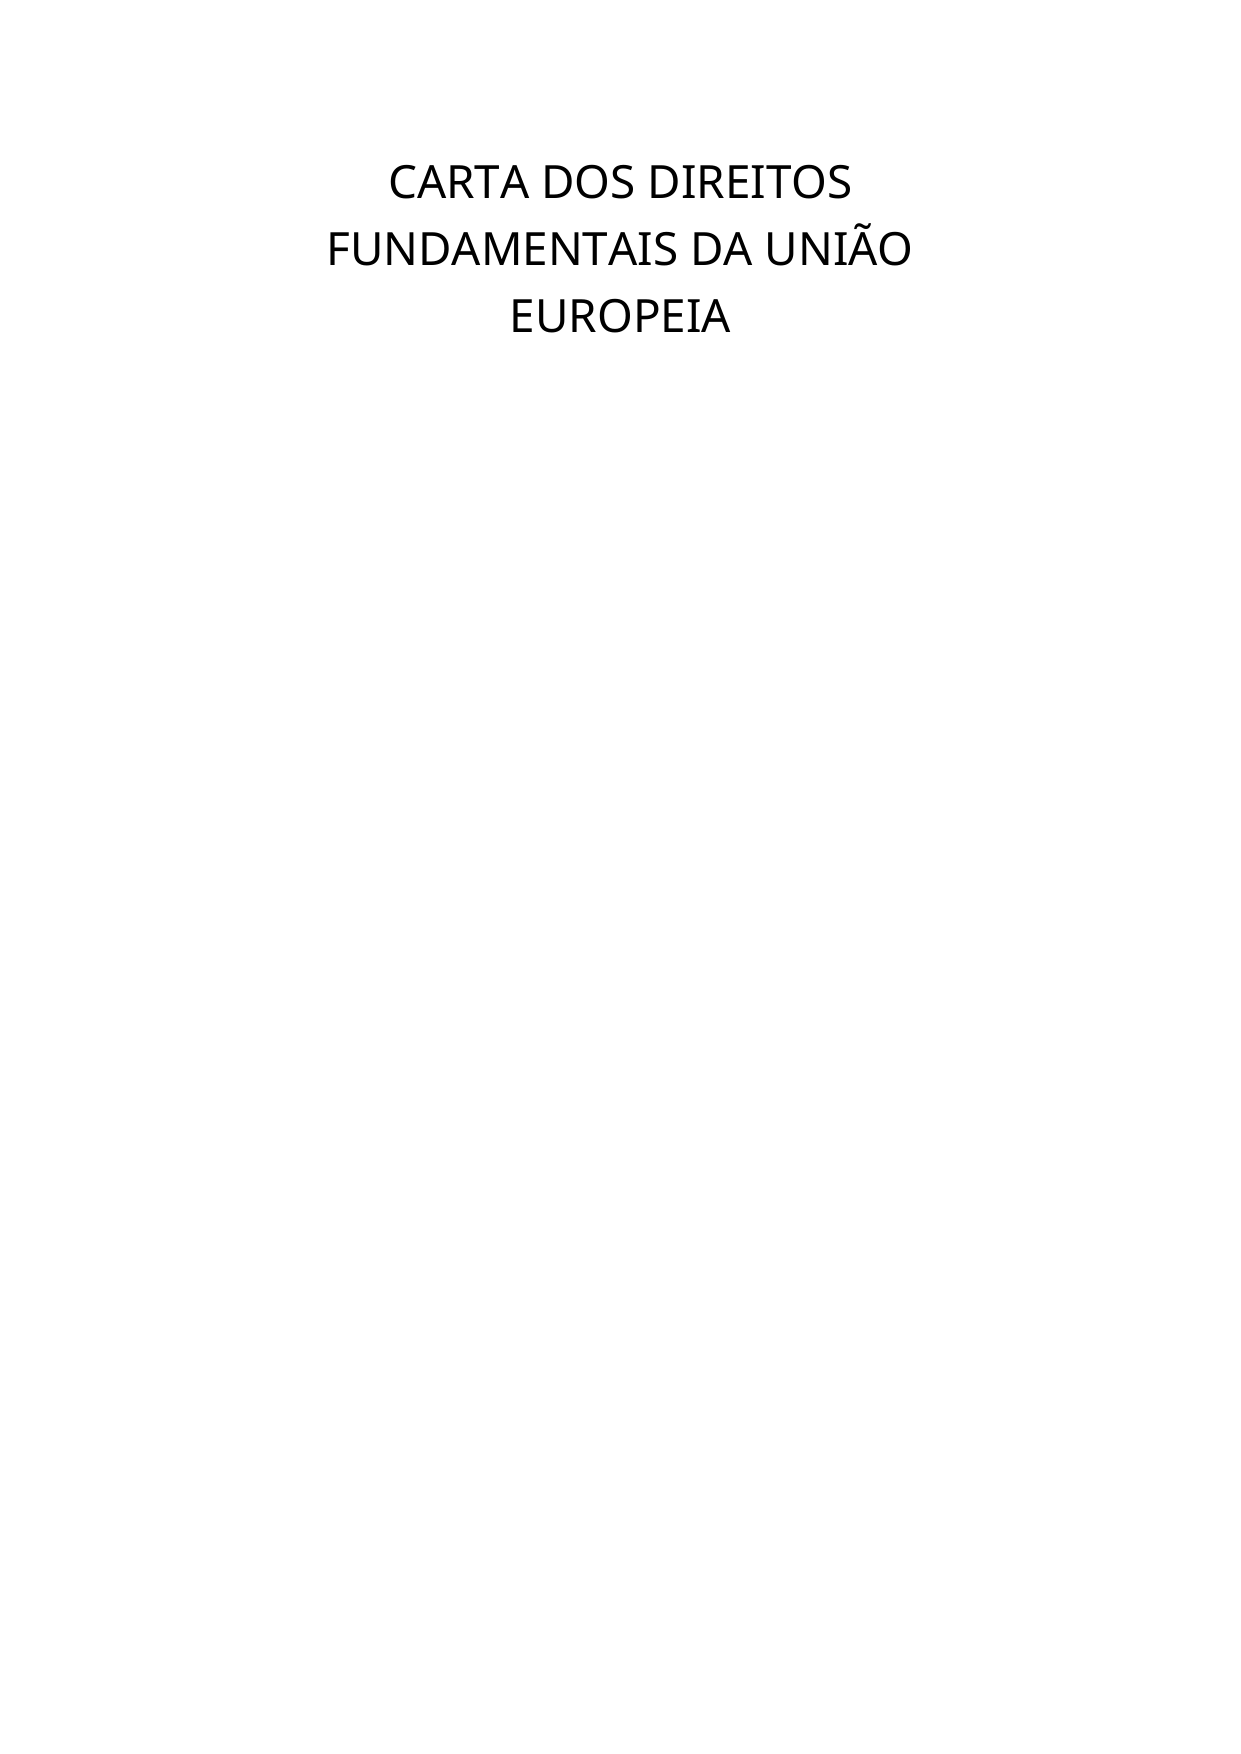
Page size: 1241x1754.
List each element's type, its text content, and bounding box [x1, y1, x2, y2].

text CARTA DOS DIREITOS FUNDAMENTAIS DA UNIÃO EUROPEIA [300, 150, 940, 346]
